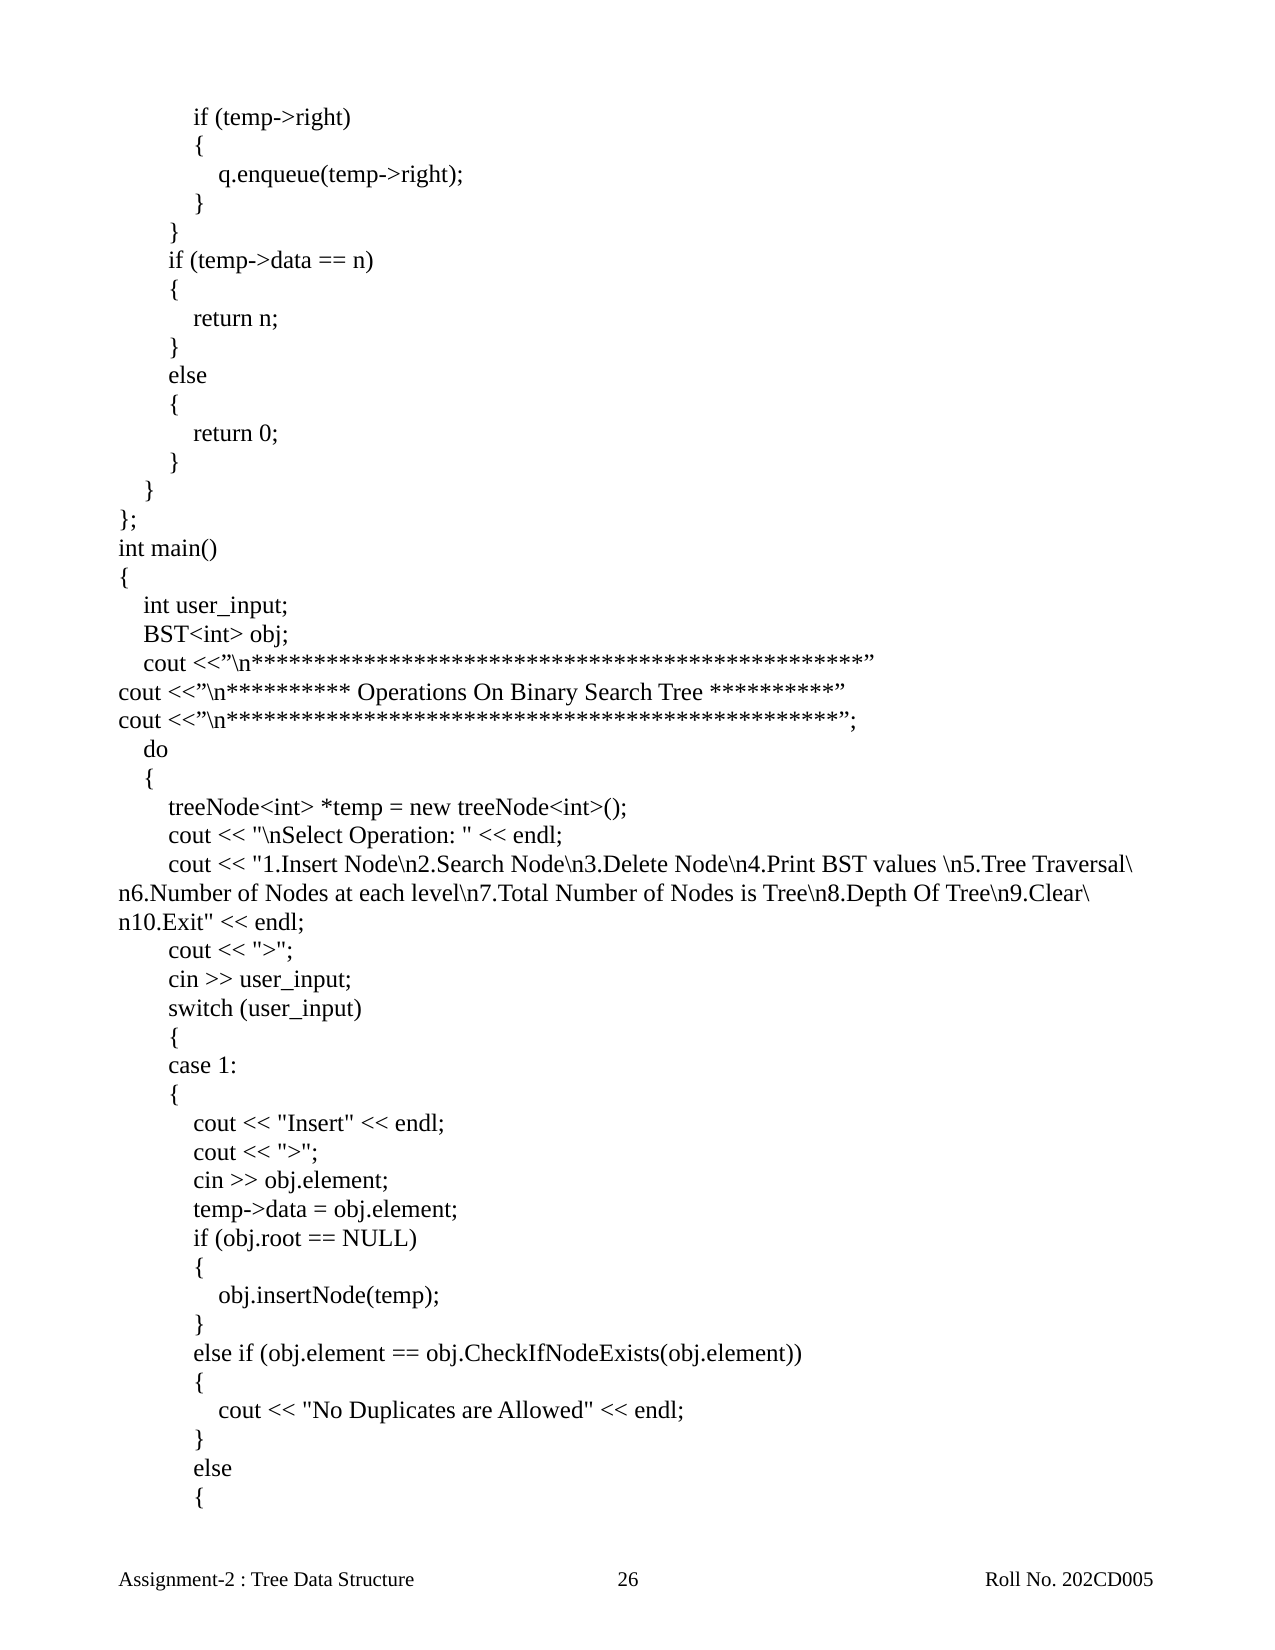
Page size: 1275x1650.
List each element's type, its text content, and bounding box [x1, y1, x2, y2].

text { [118, 763, 1157, 792]
text int user_input; [118, 590, 1157, 619]
text { [118, 562, 1157, 590]
text switch (user_input) [118, 993, 1157, 1022]
text } [118, 1309, 1157, 1338]
text if (temp->data == n) [118, 245, 1157, 274]
text } [118, 332, 1157, 360]
text cout << "Insert" << endl; [118, 1108, 1157, 1137]
text } [118, 475, 1157, 504]
text return 0; [118, 418, 1157, 447]
text } [118, 447, 1157, 475]
text temp->data = obj.element; [118, 1194, 1157, 1223]
text treeNode<int> *temp = new treeNode<int>(); [118, 792, 1157, 820]
text cout << "No Duplicates are Allowed" << endl; [118, 1395, 1157, 1424]
text cin >> obj.element; [118, 1165, 1157, 1194]
text cout <<”\n*************************************************” [118, 648, 1157, 677]
text cout << "\nSelect Operation: " << endl; [118, 820, 1157, 849]
text cout << ">"; [118, 1137, 1157, 1165]
text { [118, 130, 1157, 159]
text cout <<”\n********** Operations On Binary Search Tree **********” [118, 677, 1157, 705]
text { [118, 1022, 1157, 1050]
text do [118, 734, 1157, 763]
text int main() [118, 533, 1157, 562]
text } [118, 188, 1157, 217]
text BST<int> obj; [118, 619, 1157, 648]
text } [118, 217, 1157, 245]
text } [118, 1424, 1157, 1453]
text { [118, 1079, 1157, 1108]
text { [118, 389, 1157, 418]
text if (temp->right) [118, 102, 1157, 130]
text { [118, 274, 1157, 303]
text cin >> user_input; [118, 964, 1157, 993]
text { [118, 1367, 1157, 1395]
text else [118, 1453, 1157, 1482]
text }; [118, 504, 1157, 533]
text cout << "1.Insert Node\n2.Search Node\n3.Delete Node\n4.Print BST values \n5.Tree Traversal\n6.Number of Nodes at each level\n7.Total Number of Nodes is Tree\n8.Depth Of Tree\n9.Clear\n10.Exit" << endl; [118, 849, 1157, 935]
text cout <<”\n*************************************************”; [118, 705, 1157, 734]
text q.enqueue(temp->right); [118, 159, 1157, 188]
text case 1: [118, 1050, 1157, 1079]
text else [118, 360, 1157, 389]
text if (obj.root == NULL) [118, 1223, 1157, 1252]
text else if (obj.element == obj.CheckIfNodeExists(obj.element)) [118, 1338, 1157, 1367]
text { [118, 1482, 1157, 1510]
text obj.insertNode(temp); [118, 1280, 1157, 1309]
text return n; [118, 303, 1157, 332]
text cout << ">"; [118, 935, 1157, 964]
text { [118, 1252, 1157, 1280]
